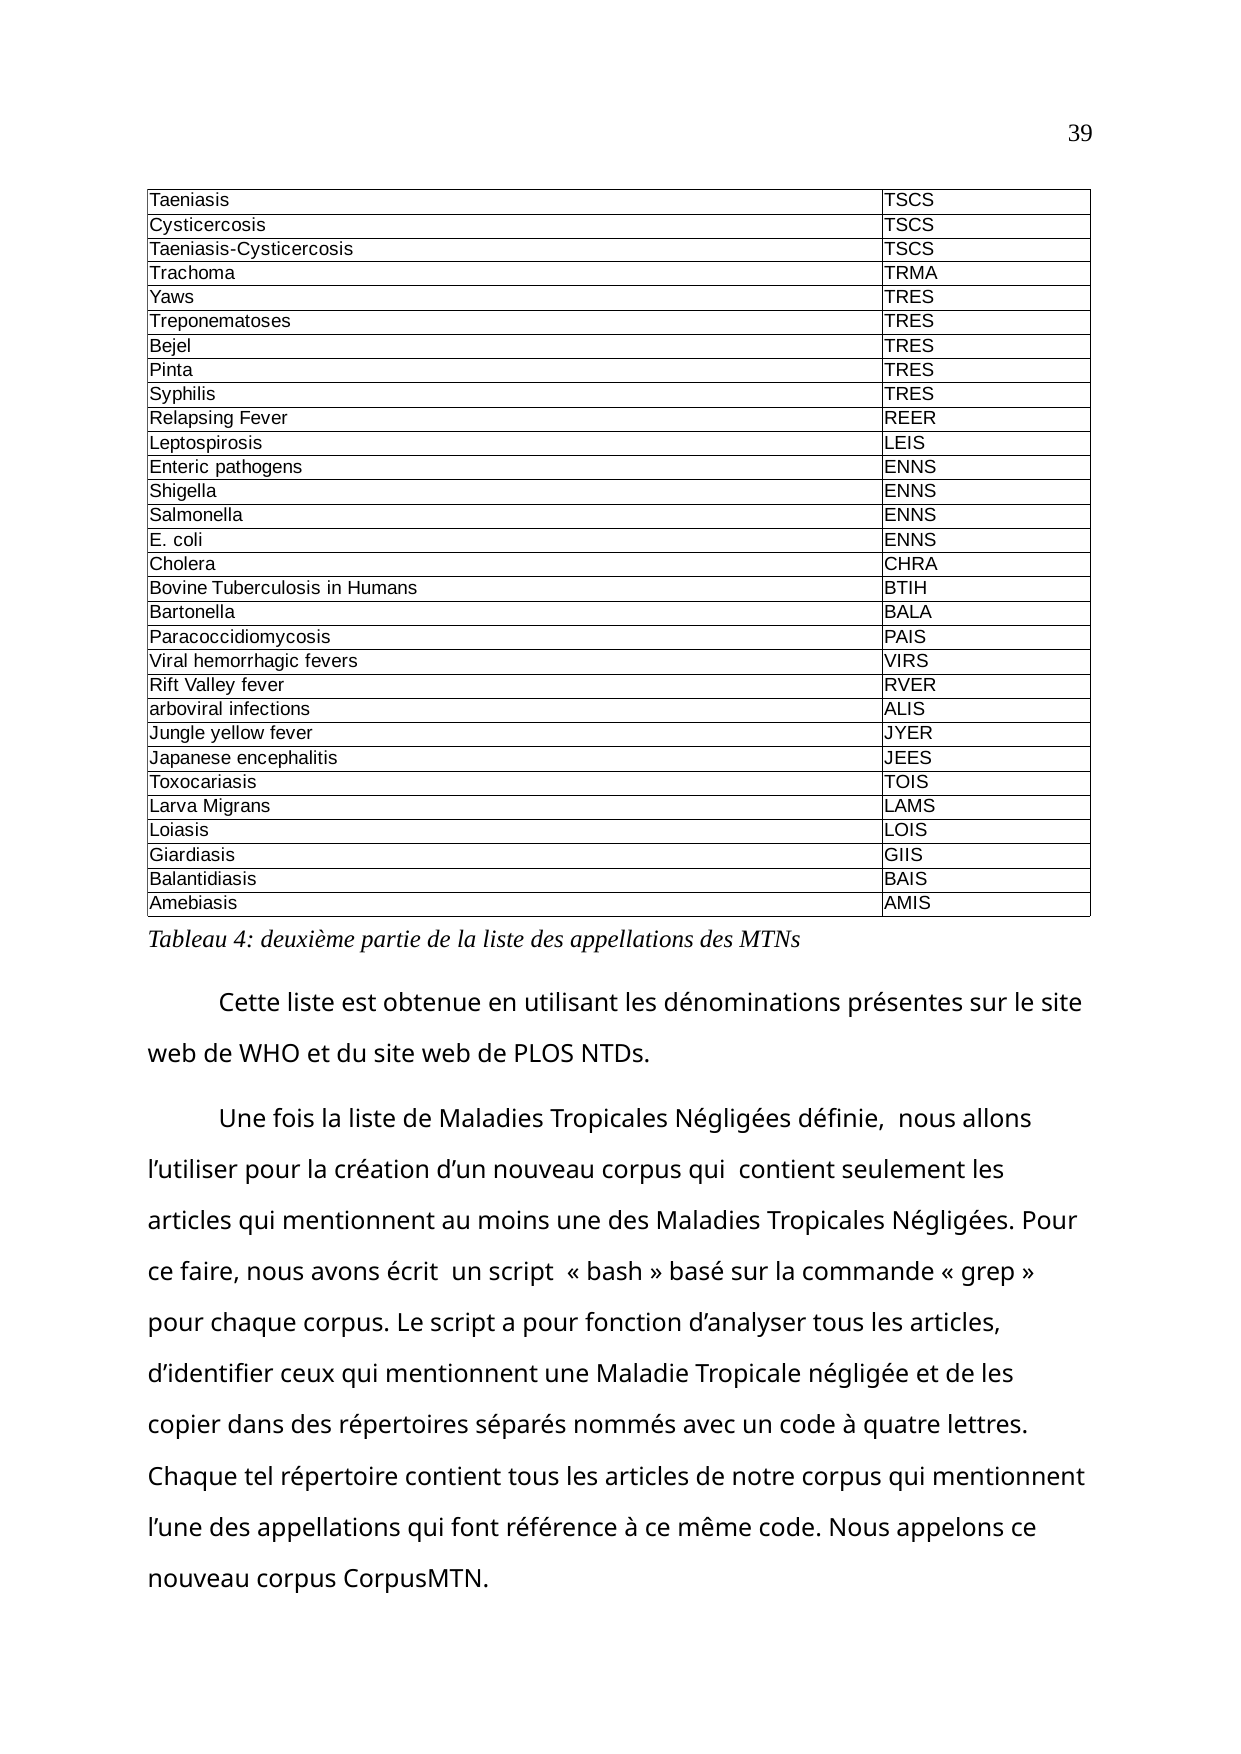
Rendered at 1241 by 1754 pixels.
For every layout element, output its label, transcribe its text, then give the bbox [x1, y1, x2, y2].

text Cette liste est obtenue en utilisant les dénominations présentes sur le site web de WHO et du site web de PLOS NTDs. [147, 984, 1092, 1069]
text Tableau 4: deuxième partie de la liste des appellations des MTNs [147, 189, 1092, 953]
text Une fois la liste de Maladies Tropicales Négligées définie, nous allons l’utiliser pour la création d’un nouveau corpus qui contient seulement les articles qui mentionnent au moins une des Maladies Tropicales Négligées. Pour ce faire, nous avons écrit un script « bash » basé sur la commande « grep » pour chaque corpus. Le script a pour fonction d’analyser tous les articles, d’identifier ceux qui mentionnent une Maladie Tropicale négligée et de les copier dans des répertoires séparés nommés avec un code à quatre lettres. Chaque tel répertoire contient tous les articles de notre corpus qui mentionnent l’une des appellations qui font référence à ce même code. Nous appelons ce nouveau corpus CorpusMTN. [147, 1101, 1092, 1594]
